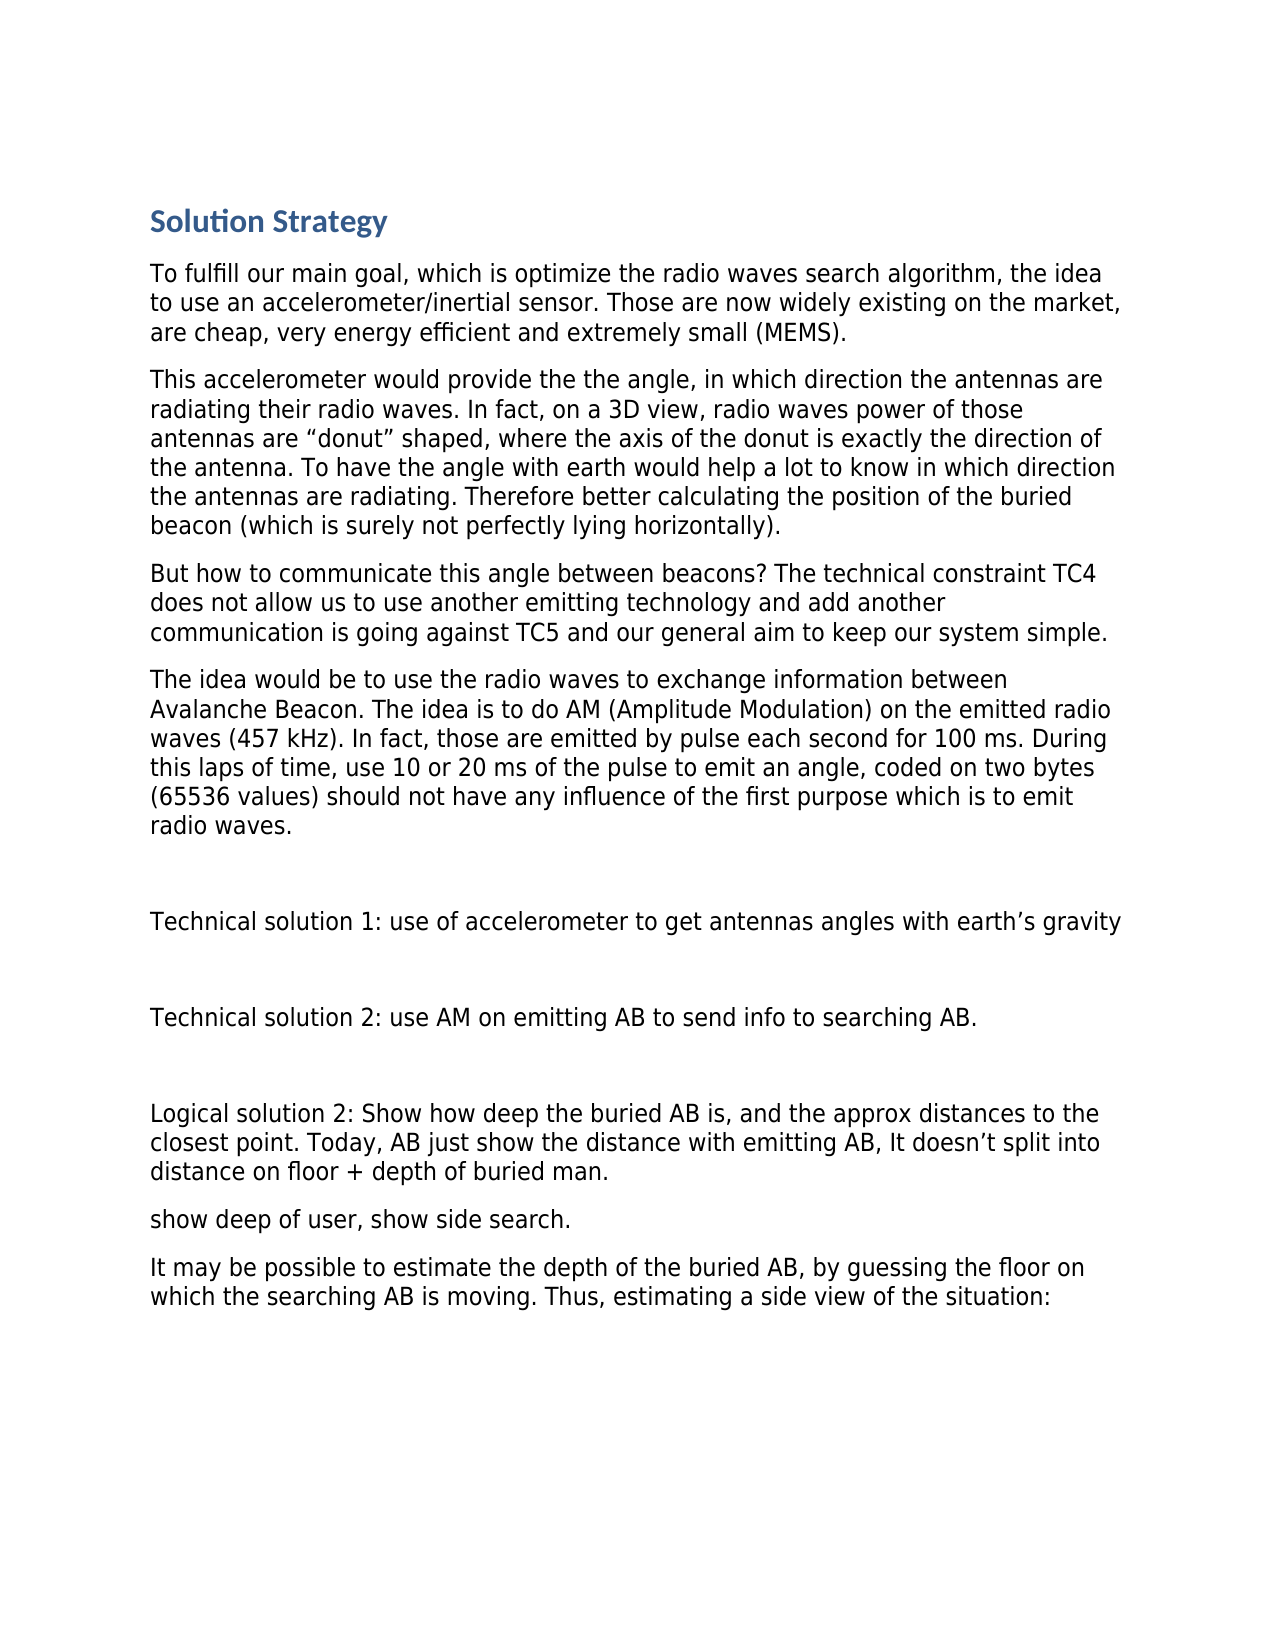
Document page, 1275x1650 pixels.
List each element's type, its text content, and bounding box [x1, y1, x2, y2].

text To fulfill our main goal, which is optimize the radio waves search algorithm, the idea to use an accelerometer/inertial sensor. Those are now widely existing on the market, are cheap, very energy efficient and extremely small (MEMS). [150, 259, 1125, 347]
text Technical solution 2: use AM on emitting AB to send info to searching AB. [150, 1003, 1125, 1032]
text It may be possible to estimate the depth of the buried AB, by guessing the floor on which the searching AB is moving. Thus, estimating a side view of the situation: [150, 1253, 1125, 1312]
text But how to communicate this angle between beacons? The technical constraint TC4 does not allow us to use another emitting technology and add another communication is going against TC5 and our general aim to keep our system simple. [150, 559, 1125, 647]
subtitle Solution Strategy [150, 200, 1125, 241]
text This accelerometer would provide the the angle, in which direction the antennas are radiating their radio waves. In fact, on a 3D view, radio waves power of those antennas are “donut” shaped, where the axis of the donut is exactly the direction of the antenna. To have the angle with earth would help a lot to know in which direction the antennas are radiating. Therefore better calculating the position of the buried beacon (which is surely not perfectly lying horizontally). [150, 366, 1125, 541]
text show deep of user, show side search. [150, 1205, 1125, 1234]
text Logical solution 2: Show how deep the buried AB is, and the approx distances to the closest point. Today, AB just show the distance with emitting AB, It doesn’t split into distance on floor + depth of buried man. [150, 1099, 1125, 1187]
text The idea would be to use the radio waves to exchange information between Avalanche Beacon. The idea is to do AM (Amplitude Modulation) on the emitted radio waves (457 kHz). In fact, those are emitted by pulse each second for 100 ms. During this laps of time, use 10 or 20 ms of the pulse to emit an angle, coded on two bytes (65536 values) should not have any influence of the first purpose which is to emit radio waves. [150, 666, 1125, 841]
text Technical solution 1: use of accelerometer to get antennas angles with earth’s gravity [150, 907, 1125, 937]
